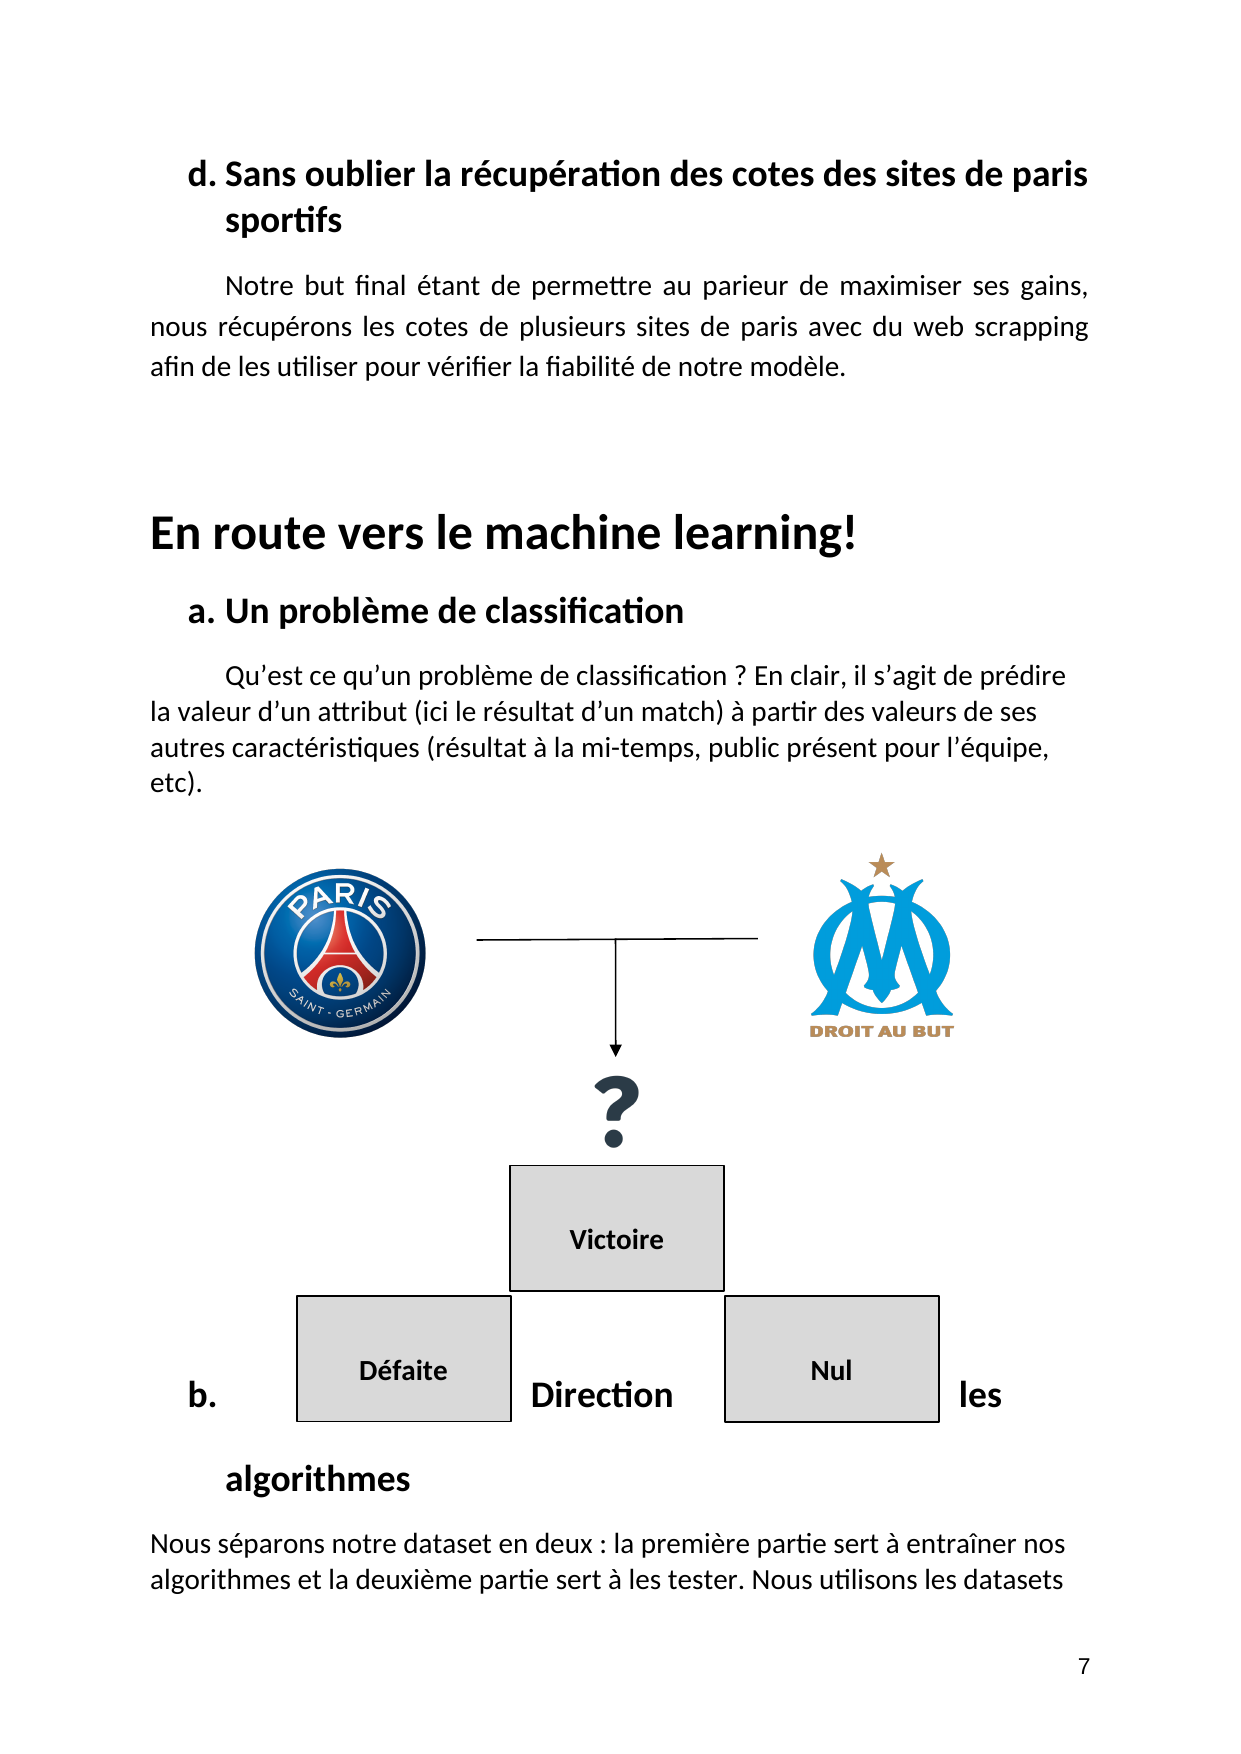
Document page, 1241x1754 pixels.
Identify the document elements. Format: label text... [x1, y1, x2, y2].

list Sans oublier la récupération des cotes des sites de paris sportifs [187, 150, 1090, 242]
list Direction les algorithmes [187, 1371, 1090, 1501]
picture [251, 865, 429, 1041]
picture [806, 847, 959, 1040]
text Nous séparons notre dataset en deux : la première partie sert à entraîner nos algorithmes et la deuxième partie sert à les tester. Nous utilisons les datasets [150, 1526, 1090, 1597]
text En route vers le machine learning! [150, 501, 1090, 562]
picture [571, 1066, 662, 1157]
text Qu’est ce qu’un problème de classification ? En clair, il s’agit de prédire la valeur d’un attribut (ici le résultat d’un match) à partir des valeurs de ses autres caractéristiques (résultat à la mi-temps, public présent pour l’équipe, etc). [150, 657, 1090, 800]
text Notre but final étant de permettre au parieur de maximiser ses gains, nous récupérons les cotes de plusieurs sites de paris avec du web scrapping afin de les utiliser pour vérifier la fiabilité de notre modèle. [150, 267, 1090, 384]
list Un problème de classification [187, 587, 1090, 632]
